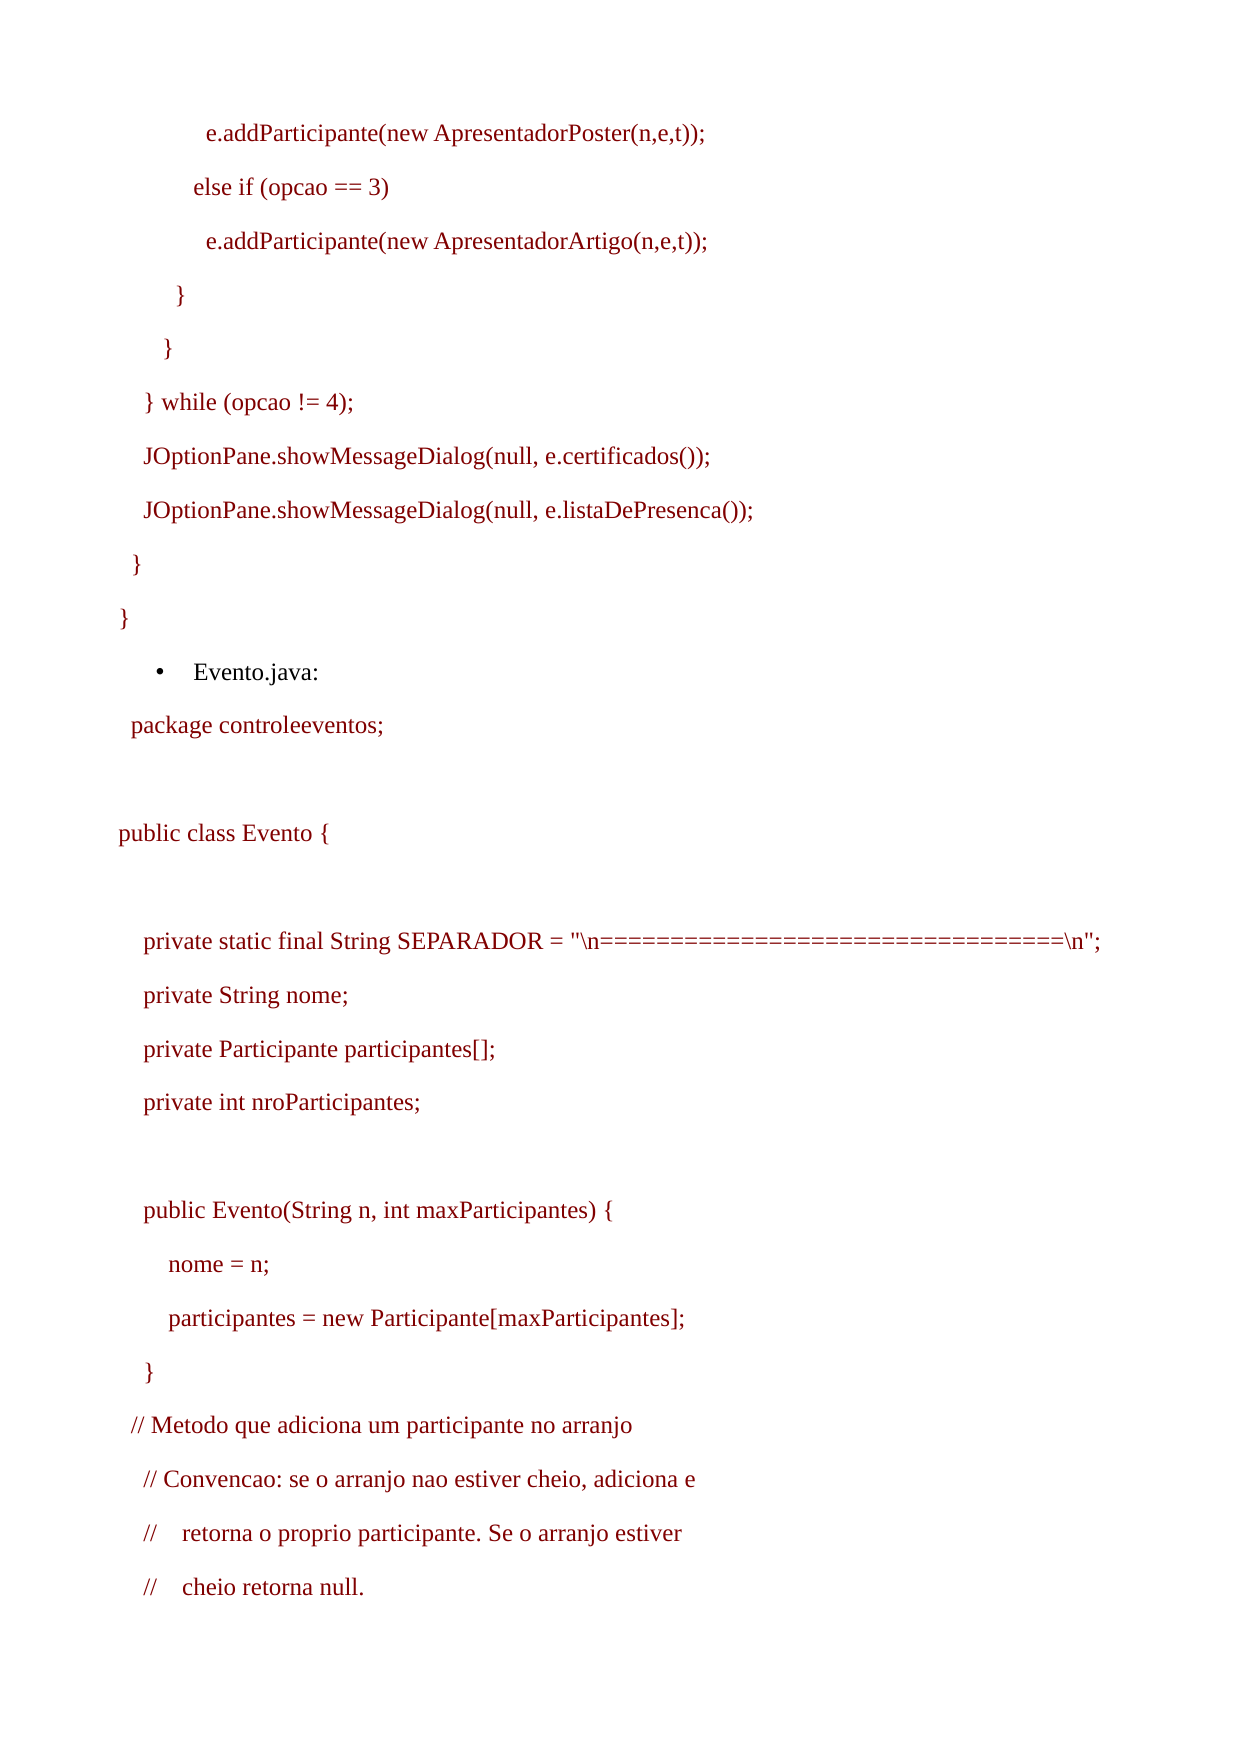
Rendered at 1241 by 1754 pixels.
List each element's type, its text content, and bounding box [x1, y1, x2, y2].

text public Evento(String n, int maxParticipantes) { [118, 1195, 1122, 1224]
text // Convencao: se o arranjo nao estiver cheio, adiciona e [118, 1464, 1122, 1493]
text private String nome; [118, 980, 1122, 1008]
text } [118, 549, 1122, 578]
text e.addParticipante(new ApresentadorArtigo(n,e,t)); [118, 226, 1122, 254]
text participantes = new Participante[maxParticipantes]; [118, 1303, 1122, 1332]
text // retorna o proprio participante. Se o arranjo estiver [118, 1518, 1122, 1547]
text e.addParticipante(new ApresentadorPoster(n,e,t)); [118, 118, 1122, 147]
text private int nroParticipantes; [118, 1087, 1122, 1116]
text // cheio retorna null. [118, 1572, 1122, 1601]
text public class Evento { [118, 818, 1122, 847]
text } [118, 1357, 1122, 1386]
text // Metodo que adiciona um participante no arranjo [118, 1411, 1122, 1439]
text else if (opcao == 3) [118, 172, 1122, 201]
text } while (opcao != 4); [118, 387, 1122, 416]
text private static final String SEPARADOR = "\n=================================\n"; [118, 926, 1122, 955]
text JOptionPane.showMessageDialog(null, e.certificados()); [118, 441, 1122, 470]
text } [118, 280, 1122, 308]
text } [118, 603, 1122, 632]
text } [118, 333, 1122, 362]
text JOptionPane.showMessageDialog(null, e.listaDePresenca()); [118, 495, 1122, 524]
list Evento.java: [156, 657, 1122, 685]
text nome = n; [118, 1249, 1122, 1278]
text private Participante participantes[]; [118, 1034, 1122, 1062]
text package controleeventos; [118, 711, 1122, 739]
